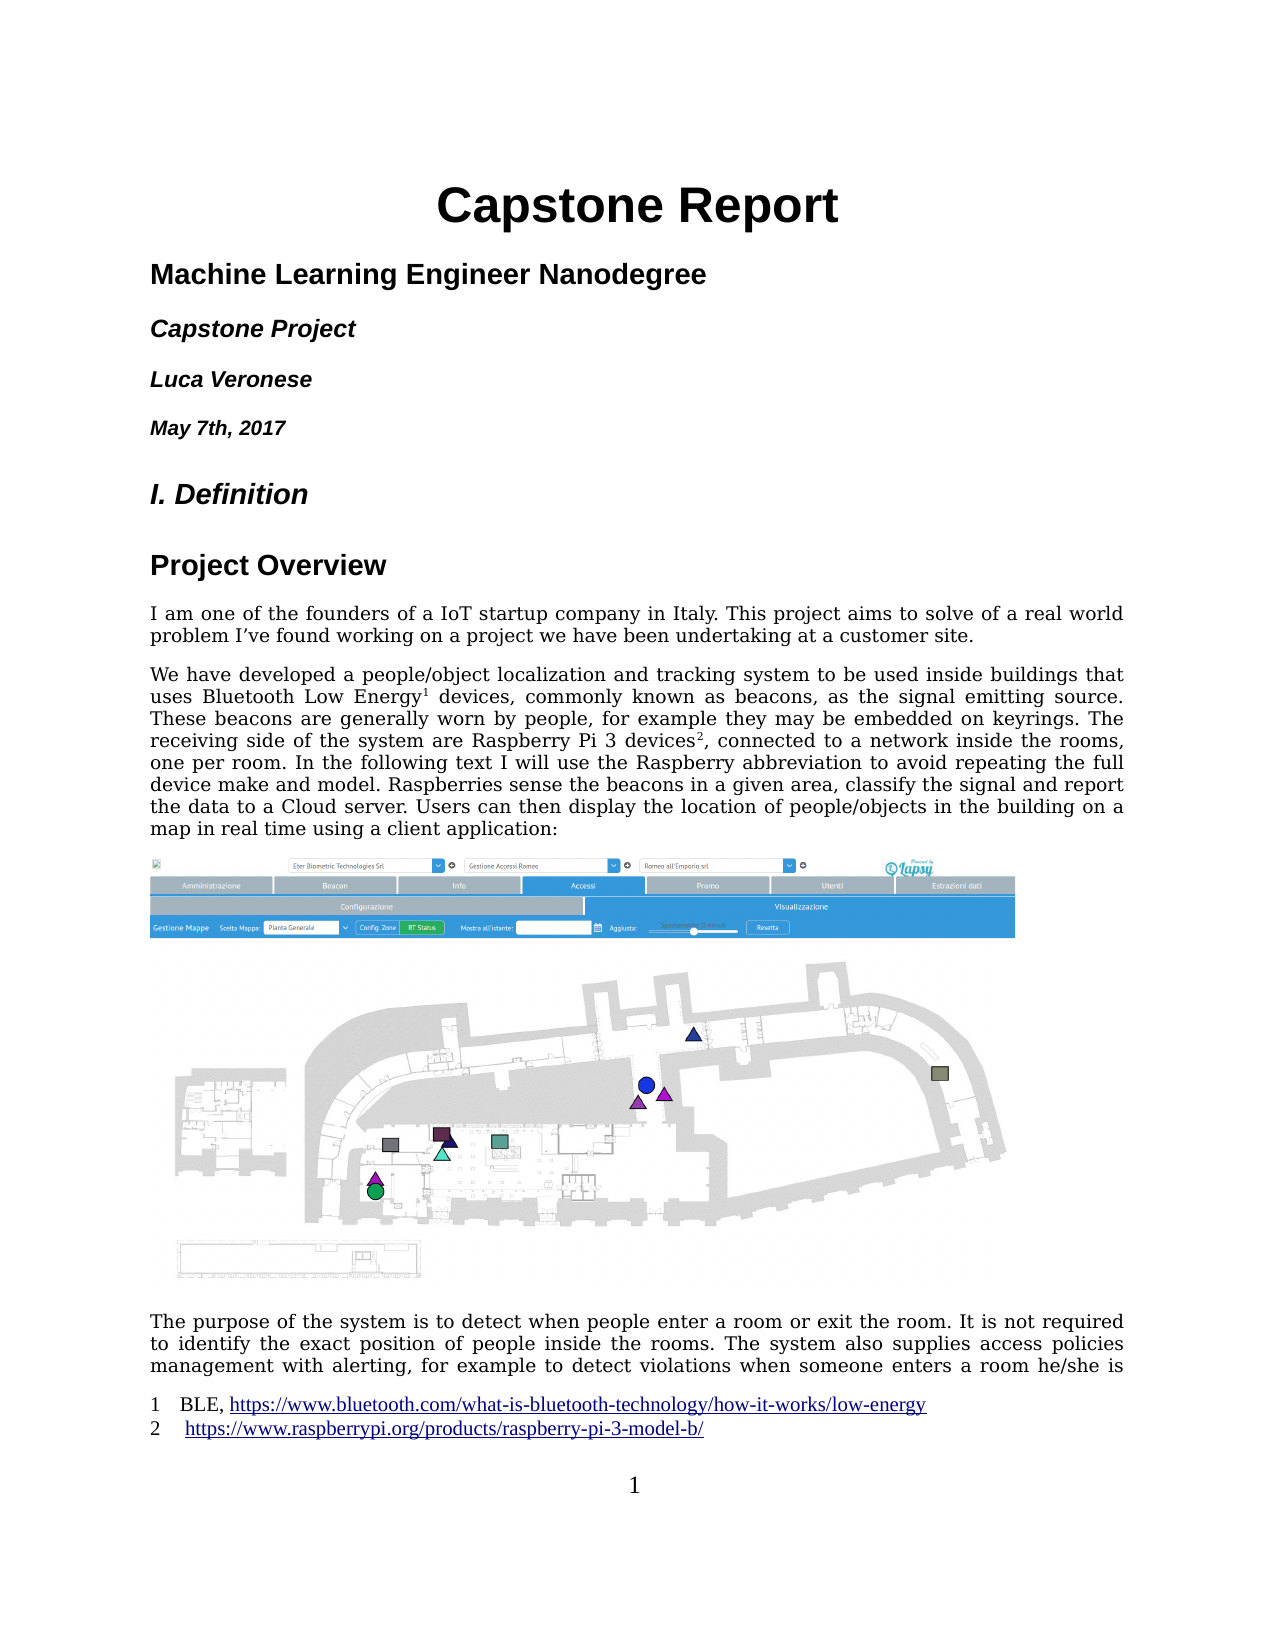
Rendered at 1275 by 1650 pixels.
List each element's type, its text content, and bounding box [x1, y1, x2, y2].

subtitle I. Definition [150, 477, 1125, 510]
subtitle Machine Learning Engineer Nanodegree [150, 257, 1125, 290]
text The purpose of the system is to detect when people enter a room or exit the room. It is not required to identify the exact position of people inside the rooms. The system also supplies access policies management with alerting, for example to detect violations when someone enters a room he/she is [150, 1311, 1125, 1377]
subtitle May 7th, 2017 [150, 416, 1125, 440]
text https://www.raspberrypi.org/products/raspberry-pi-3-model-b/ [150, 1416, 1125, 1440]
subtitle Luca Veronese [150, 366, 1125, 392]
subtitle Capstone Project [150, 314, 1125, 343]
subtitle Project Overview [150, 548, 1125, 581]
text We have developed a people/object localization and tracking system to be used inside buildings that uses Bluetooth Low Energy devices, commonly known as beacons, as the signal emitting source. These beacons are generally worn by people, for example they may be embedded on keyrings. The receiving side of the system are Raspberry Pi 3 devices, connected to a network inside the rooms, one per room. In the following text I will use the Raspberry abbreviation to avoid repeating the full device make and model. Raspberries sense the beacons in a given area, classify the signal and report the data to a Cloud server. Users can then display the location of people/objects in the building on a map in real time using a client application: [150, 664, 1125, 839]
text BLE, https://www.bluetooth.com/what-is-bluetooth-technology/how-it-works/low-energy [150, 1392, 1125, 1416]
title Capstone Report [150, 175, 1125, 232]
text I am one of the founders of a IoT startup company in Italy. This project aims to solve of a real world problem I’ve found working on a project we have been undertaking at a customer site. [150, 603, 1125, 647]
picture [150, 857, 1016, 1294]
